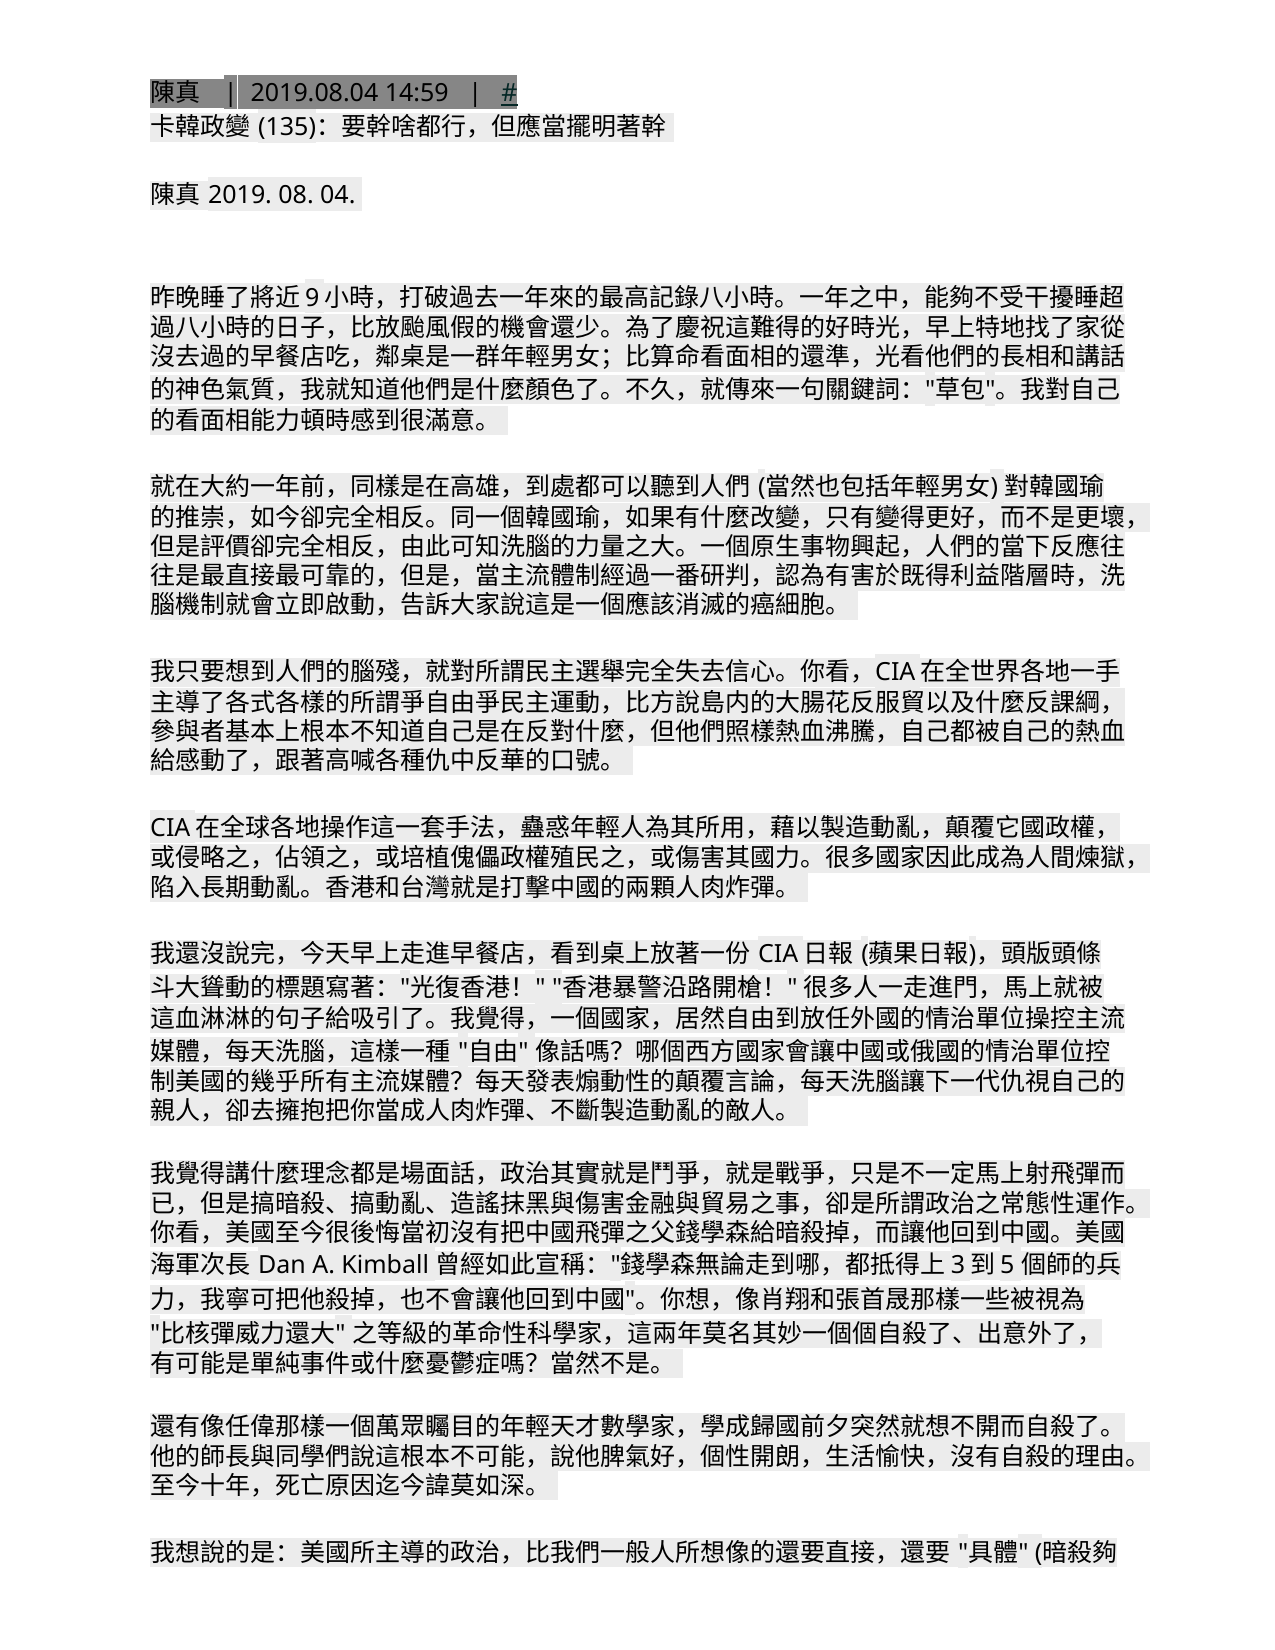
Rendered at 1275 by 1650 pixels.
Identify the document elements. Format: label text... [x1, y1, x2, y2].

text 卡韓政變 (135)：要幹啥都行，但應當擺明著幹 陳真 2019. 08. 04. 昨晚睡了將近9小時，打破過去一年來的最高記錄八小時。一年之中，能夠不受干擾睡超過八小時的日子，比放颱風假的機會還少。為了慶祝這難得的好時光，早上特地找了家從沒去過的早餐店吃，鄰桌是一群年輕男女；比算命看面相的還準，光看他們的長相和講話的神色氣質，我就知道他們是什麼顏色了。不久，就傳來一句關鍵詞："草包"。我對自己的看面相能力頓時感到很滿意。 就在大約一年前，同樣是在高雄，到處都可以聽到人們 (當然也包括年輕男女) 對韓國瑜的推崇，如今卻完全相反。同一個韓國瑜，如果有什麼改變，只有變得更好，而不是更壞，但是評價卻完全相反，由此可知洗腦的力量之大。一個原生事物興起，人們的當下反應往往是最直接最可靠的，但是，當主流體制經過一番研判，認為有害於既得利益階層時，洗腦機制就會立即啟動，告訴大家說這是一個應該消滅的癌細胞。 我只要想到人們的腦殘，就對所謂民主選舉完全失去信心。你看，CIA在全世界各地一手主導了各式各樣的所謂爭自由爭民主運動，比方說島内的大腸花反服貿以及什麼反課綱，參與者基本上根本不知道自己是在反對什麼，但他們照樣熱血沸騰，自己都被自己的熱血給感動了，跟著高喊各種仇中反華的口號。 CIA在全球各地操作這一套手法，蠱惑年輕人為其所用，藉以製造動亂，顛覆它國政權，或侵略之，佔領之，或培植傀儡政權殖民之，或傷害其國力。很多國家因此成為人間煉獄，陷入長期動亂。香港和台灣就是打擊中國的兩顆人肉炸彈。 我還沒說完，今天早上走進早餐店，看到桌上放著一份 CIA日報 (蘋果日報)，頭版頭條斗大聳動的標題寫著："光復香港！" "香港暴警沿路開槍！" 很多人一走進門，馬上就被這血淋淋的句子給吸引了。我覺得，一個國家，居然自由到放任外國的情治單位操控主流媒體，每天洗腦，這樣一種 "自由" 像話嗎？哪個西方國家會讓中國或俄國的情治單位控制美國的幾乎所有主流媒體？每天發表煽動性的顛覆言論，每天洗腦讓下一代仇視自己的親人，卻去擁抱把你當成人肉炸彈、不斷製造動亂的敵人。 我覺得講什麼理念都是場面話，政治其實就是鬥爭，就是戰爭，只是不一定馬上射飛彈而已，但是搞暗殺、搞動亂、造謠抹黑與傷害金融與貿易之事，卻是所謂政治之常態性運作。你看，美國至今很後悔當初沒有把中國飛彈之父錢學森給暗殺掉，而讓他回到中國。美國海軍次長 Dan A. Kimball 曾經如此宣稱："錢學森無論走到哪，都抵得上3到5 個師的兵力，我寧可把他殺掉，也不會讓他回到中國"。你想，像肖翔和張首晟那樣一些被視為 "比核彈威力還大" 之等級的革命性科學家，這兩年莫名其妙一個個自殺了、出意外了，有可能是單純事件或什麼憂鬱症嗎？當然不是。 還有像任偉那樣一個萬眾矚目的年輕天才數學家，學成歸國前夕突然就想不開而自殺了。他的師長與同學們說這根本不可能，說他脾氣好，個性開朗，生活愉快，沒有自殺的理由。至今十年，死亡原因迄今諱莫如深。 我想說的是：美國所主導的政治，比我們一般人所想像的還要直接，還要 "具體" (暗殺夠具體了吧)，還要更粗糙許多，簡單說就是用盡一切血腥及卑鄙手段，把你弄死，進而侵略之，所謂人性基本上是根本不存在政治裏頭的。我因此對那些所謂社會分析，講一些很膚淺瑣碎的東西，總覺得很低能很無聊，因為那根本不是政治的基本樣貌與架構。 戰爭根本從來沒有停過，只是在不同地區採用不同手段而已。就如 Noam Chomsky 所說，美國的軍事外交，帶給世界各國一個啟示就是你一定要在武力上壯大自己，否則就只有被侵略被殖民被屠殺一途。Chomsky 所言甚是，倘若中國今天依舊積弱不振，八國聯軍早已再度長驅直入、到處姦殺擄掠，據地為王，"拯救" 中國人了。 上星期，跟學姊去吃飯，看到餐廳裏頭的人渣自由時報頭版刊登一個半版廣告，標題是："保衛台灣，重奪香港：香港人給台灣的一封信"。很多腦殘台灣人看了很感動，熱血又沸騰起來，人渣黨更是因此興奮得不得了。全文如文末，很荒唐。裏頭寫著： "中國派間諜組織滲透香港製造內戰；不惜威脅毀滅香港逼迫英國交出香港主權與治權，最終成功威迫英國簽下「中英聯合聲明」，把與中共政權毫無歷史交集的香港交給了北京政府手上。...我們...要告訴臺灣人與文明世界的所有人，不要相信中國政府的任何承諾，不要相信他們簽署的任何協議。我們無以答謝臺灣人對香港的尊重及關懷，我們祝福臺灣人能好好保衛你們的國家，把你們的民主、自由承傳下去。假如香港人以死相搏，浴血奮戰而敗，我們希冀台灣會與文明世界的所有人一起挺身而出，重光香港。" 現代啟示錄的導演柯波拉曾經接受訪問，記者問說："這是一部反戰電影嗎？" 柯波拉說 "不是"，我不反戰，我只是反對謊言"。阿桑吉也曾經做過同樣的表述，他相信：揭穿謊言、使黑暗曝光，可以在結構上減少惡行，進而摧毀惡行賴以存在的體制。 至於我自己，意思差不多，但我比較習慣這麼說：你要幹啥都行，但應當擺明著幹，不要講的是人情義理，做的卻全是傷天害理。一堆人渣與腦殘，每天講些什麼民主自由的，講來講去永遠就是那套低能台詞，動不動就蠢血沸騰，實在很讓人受不了。任何一個國家想長治久安，有兩個東西一定要牢牢抓住，一是媒體，一是教育，千萬別相信什麼言論自由那一套鬼話。 言論自由如果那麼好那麼美妙，為何從來沒有一個西方國家推行言論自由？反而滴水不漏地控制所有麥克風，甚至還千方百計想去控制他國的媒體，包括控制中國的兩顆人肉炸彈，每天洗腦，製造動亂，要求中國要更自由更開放；中國都已經完全不設防任你胡作非為了，難道連整個內地也要開放讓你搞動亂搞洗腦？這不是鬼扯蛋嗎？仍然還是那句老話：你要幹啥都行，但應當擺明著幹，不要講的是人情義理，做的卻全是傷天害理。明明就是 CIA 豢養的狗腿子，何必冒充什麼民主自由人士。 ========================== 保衛台灣，重奪香港：香港人給台灣的一封信 台灣自由時報2019.07.26頭版廣告 https://bit.ly/2Y55Erv 向為香港人保存了《南京條約》的臺灣人致謝 我們是一群香港人，有幸通過文字在本報章向臺灣人表達感激之情，希望各位不會介意花點時間閱讀。 今天我們之所以有緣以文相會，緣於 1842 年清國與英國所簽訂的南京條約。後來清朝滅亡，南京條約的正本，就由臺灣人繼承至今。正如臺灣前民選總統李登輝先生曾經指出，在法理上，如果英國想要把香港歸還，那合法的繼承者，自然就是南京條約的繼承者。 對，你們臺灣人著實掌握了南京條約這條香港命運的根源，你們讓它靜靜的保存在臺灣。你們沒有因此向我們要求任何東西，沒有命令我們做任何事，細心而莊嚴地為香港人保管這重要的歷史文件。雖然你們不妄談功勞恩德，但我們反而感受到臺灣人尊重香港人對香港的主權。 相比之下，中國政府為了奪取香港，無所不用其極，包括：把我們從聯合國殖民地名單除名，繼而失去國際自決權利；派間諜組織滲透香港製造內戰；不惜威脅毀滅香港逼迫英國交出香港主權與治權，最終成功威迫英國簽下「中英聯合聲明」，把與中共政權毫無歷史交集的香港交給了北京政府手上。 香港淪陷自此開始。不公平的選舉制度讓議會失去代議功能；他們連年濫用基本法「解釋權」，直接干擾香港的立法和司法制度，破壞香港法治；他們每年單向決定從中國向香港殖民五萬人，消耗香港的公共資源幾至極限；他們不斷羞辱港人，更恐嚇以武力鎮壓，或斷水斷糧斷能源；我們曾經引以為傲的皇家警察，也被他們洗腦成只懂得無差別開槍的軍隊。他們肆意綁架奉公守法的香港市民；不斷的清洗我們的文化、語言、文明與歷史，不斷竭力奪走我們的自由。 中國政府既不尊重《南京條約》，也不尊重《中英聯合聲明》，正如英國外交及聯邦事務大臣 Philip Anthony Hammond 指出，中國已經嚴重違犯了《中英聯合聲明》的莊嚴承諾。 由中國外交部發言人聲稱「中英聯合聲明作為一個歷史文件，不具有任何現實意義，對中國中央政府政府對香港特區的管理也不具備任何約束力」，便可見中國政府的態度與尊重契約精神的臺灣完全對立，他們從不打算尊重與遵守任何承諾，相反卻會單方面以協議約束他人。香港人曾經以世界文明標準天真相信中國政府會信守承諾，結果現在整個香港也得付出沉重的代價。 今天我們僅能以自身為事例，告訴臺灣人與文明世界的所有人，不要相信中國政府的任何承諾，不要相信他們簽署的任何協議。不論《南京條約》與《中英聯合聲明》，對他們而言都只是欺世的廢紙。他們會不斷以承諾欺騙更多人，建立更巨大的霸權 —— 你們必須當心。 我們無以答謝臺灣人對香港的尊重及關懷，但求在此略述港人慘痛的教訓，希望臺灣朋友接納港人勸諫，引以為戒。 我們祝福臺灣人能好好保衛你們的國家，把你們的民主、自由承傳下去。假如香港人以死相搏，浴血奮戰而敗，我們希冀台灣會與文明世界的所有人一起挺身而出，重光香港。 [150, 109, 1125, 1568]
text 陳真 | 2019.08.04 14:59 | # [150, 75, 1125, 109]
